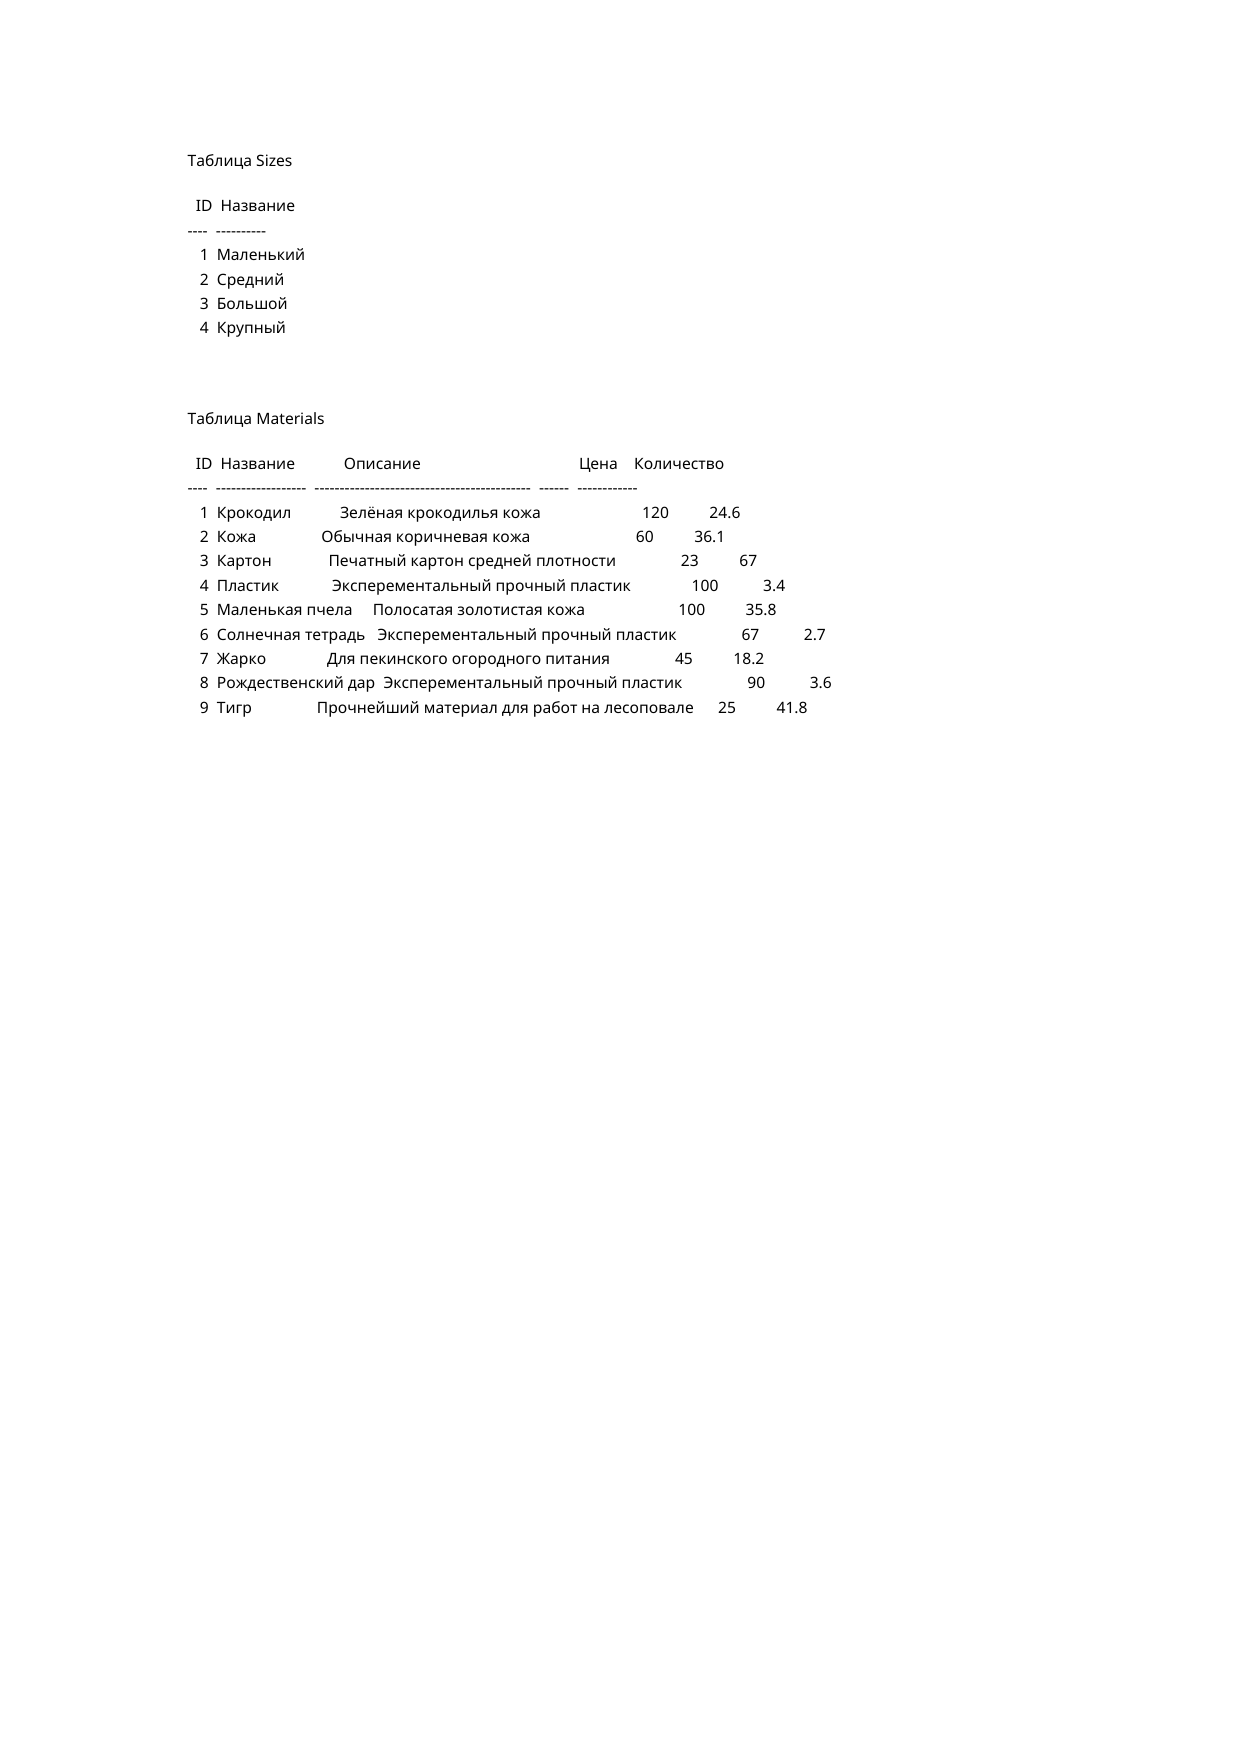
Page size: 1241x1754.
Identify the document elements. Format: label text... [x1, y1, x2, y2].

text ID Название Описание Цена Количество ---- ------------------ ------------------------------------------- ------ ------------ 1 Крокодил Зелёная крокодилья кожа 120 24.6 2 Кожа Обычная коричневая кожа 60 36.1 3 Картон Печатный картон средней плотности 23 67 4 Пластик Эксперементальный прочный пластик 100 3.4 5 Маленькая пчела Полосатая золотистая кожа 100 35.8 6 Солнечная тетрадь Эксперементальный прочный пластик 67 2.7 7 Жарко Для пекинского огородного питания 45 18.2 8 Рождественский дар Эксперементальный прочный пластик 90 3.6 9 Тигр Прочнейший материал для работ на лесоповале 25 41.8 [187, 453, 1090, 718]
text ID Название ---- ---------- 1 Маленький 2 Средний 3 Большой 4 Крупный [187, 195, 1090, 338]
text Таблица Sizes [187, 150, 1090, 171]
text Таблица Materials [187, 407, 1090, 429]
